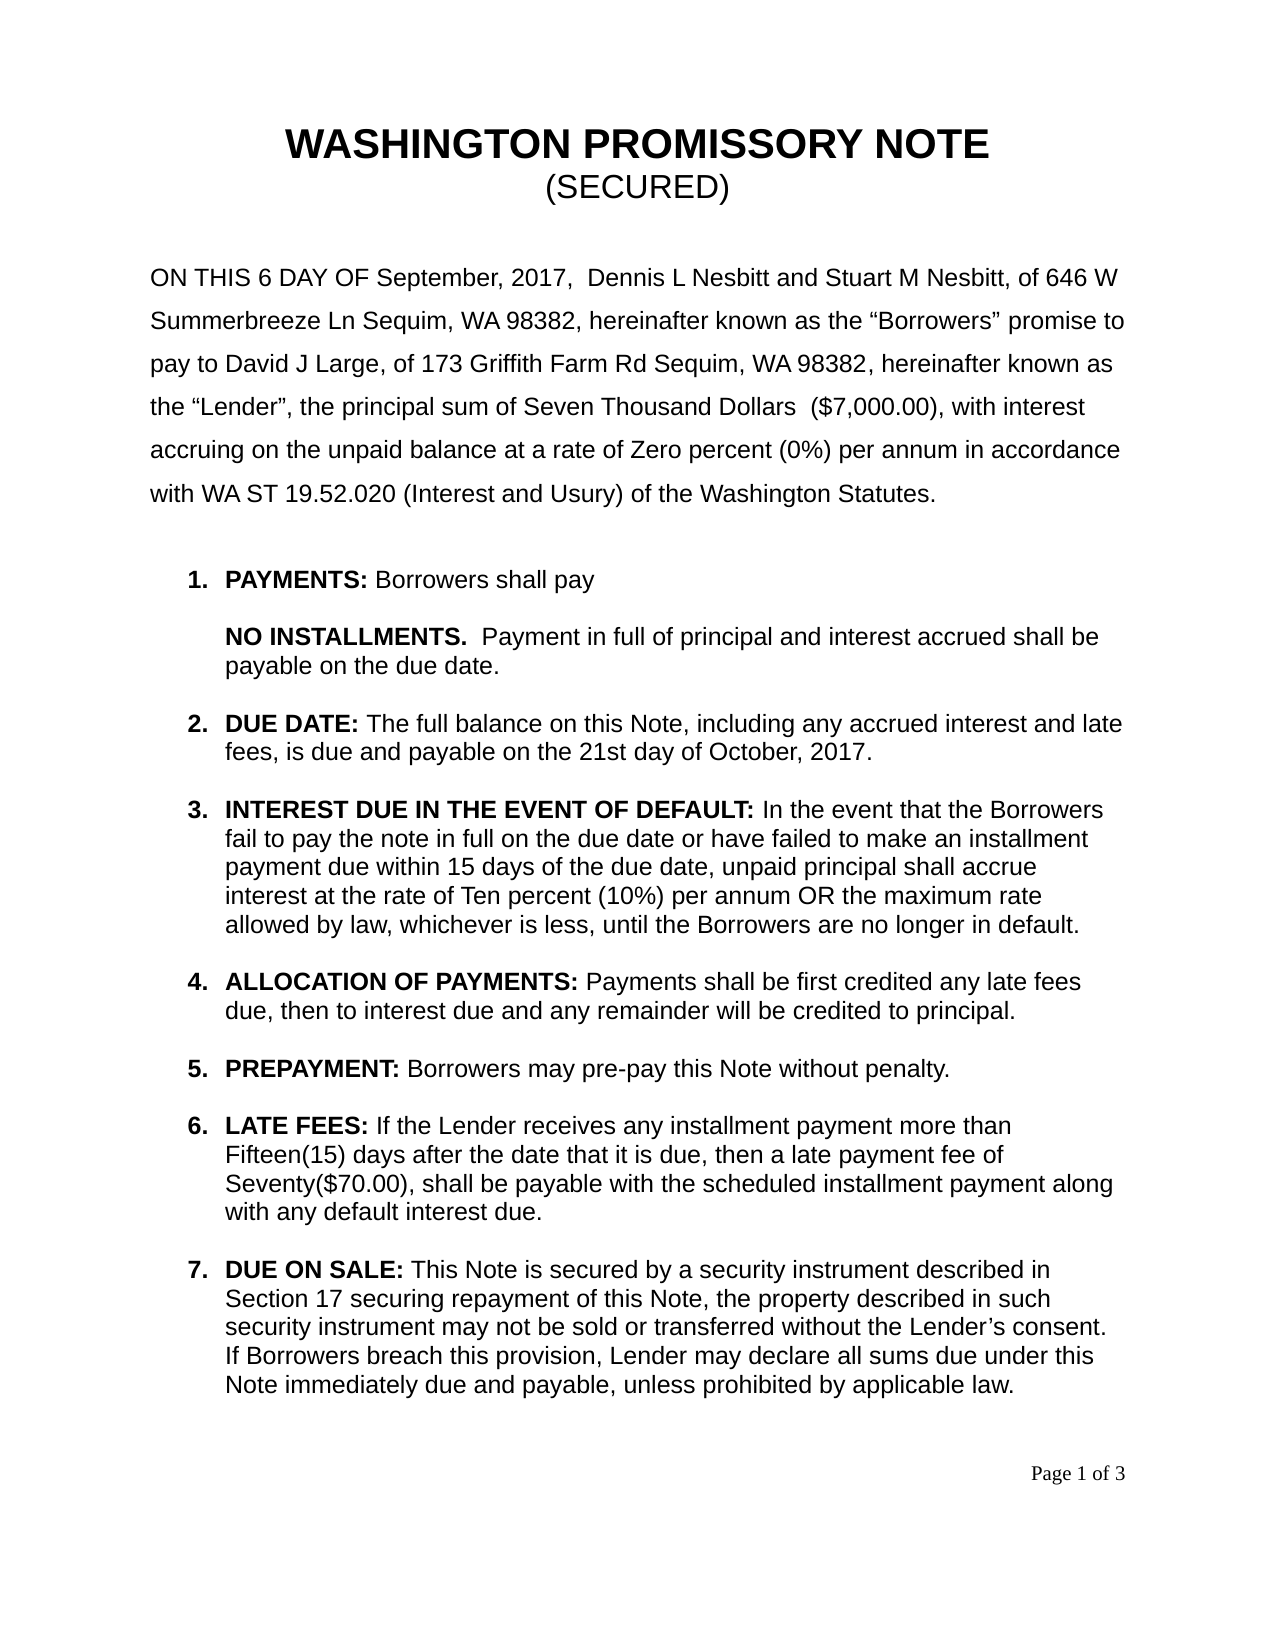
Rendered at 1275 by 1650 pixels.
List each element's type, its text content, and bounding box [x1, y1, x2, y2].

list ALLOCATION OF PAYMENTS: Payments shall be first credited any late fees due, then to interest due and any remainder will be credited to principal. [187, 967, 1125, 1025]
list DUE ON SALE: This Note is secured by a security instrument described in Section 17 securing repayment of this Note, the property described in such security instrument may not be sold or transferred without the Lender’s consent. If Borrowers breach this provision, Lender may declare all sums due under this Note immediately due and payable, unless prohibited by applicable law. [187, 1255, 1125, 1398]
list INTEREST DUE IN THE EVENT OF DEFAULT: In the event that the Borrowers fail to pay the note in full on the due date or have failed to make an installment payment due within 15 days of the due date, unpaid principal shall accrue interest at the rate of Ten percent (10%) per annum OR the maximum rate allowed by law, whichever is less, until the Borrowers are no longer in default. [187, 795, 1125, 938]
text NO INSTALLMENTS. Payment in full of principal and interest accrued shall be payable on the due date. [225, 622, 1125, 680]
text WASHINGTON PROMISSORY NOTE (SECURED) [150, 119, 1125, 205]
text ON THIS 6 DAY OF September, 2017, Dennis L Nesbitt and Stuart M Nesbitt, of 646 W Summerbreeze Ln Sequim, WA 98382, hereinafter known as the “Borrowers” promise to pay to David J Large, of 173 Griffith Farm Rd Sequim, WA 98382, hereinafter known as the “Lender”, the principal sum of Seven Thousand Dollars ($7,000.00), with interest accruing on the unpaid balance at a rate of Zero percent (0%) per annum in accordance with WA ST 19.52.020 (Interest and Usury) of the Washington Statutes. [150, 263, 1125, 507]
list PAYMENTS: Borrowers shall pay [187, 565, 1125, 593]
list PREPAYMENT: Borrowers may pre-pay this Note without penalty. [187, 1053, 1125, 1082]
list DUE DATE: The full balance on this Note, including any accrued interest and late fees, is due and payable on the 21st day of October, 2017. [187, 708, 1125, 766]
list LATE FEES: If the Lender receives any installment payment more than Fifteen(15) days after the date that it is due, then a late payment fee of Seventy($70.00), shall be payable with the scheduled installment payment along with any default interest due. [187, 1111, 1125, 1226]
